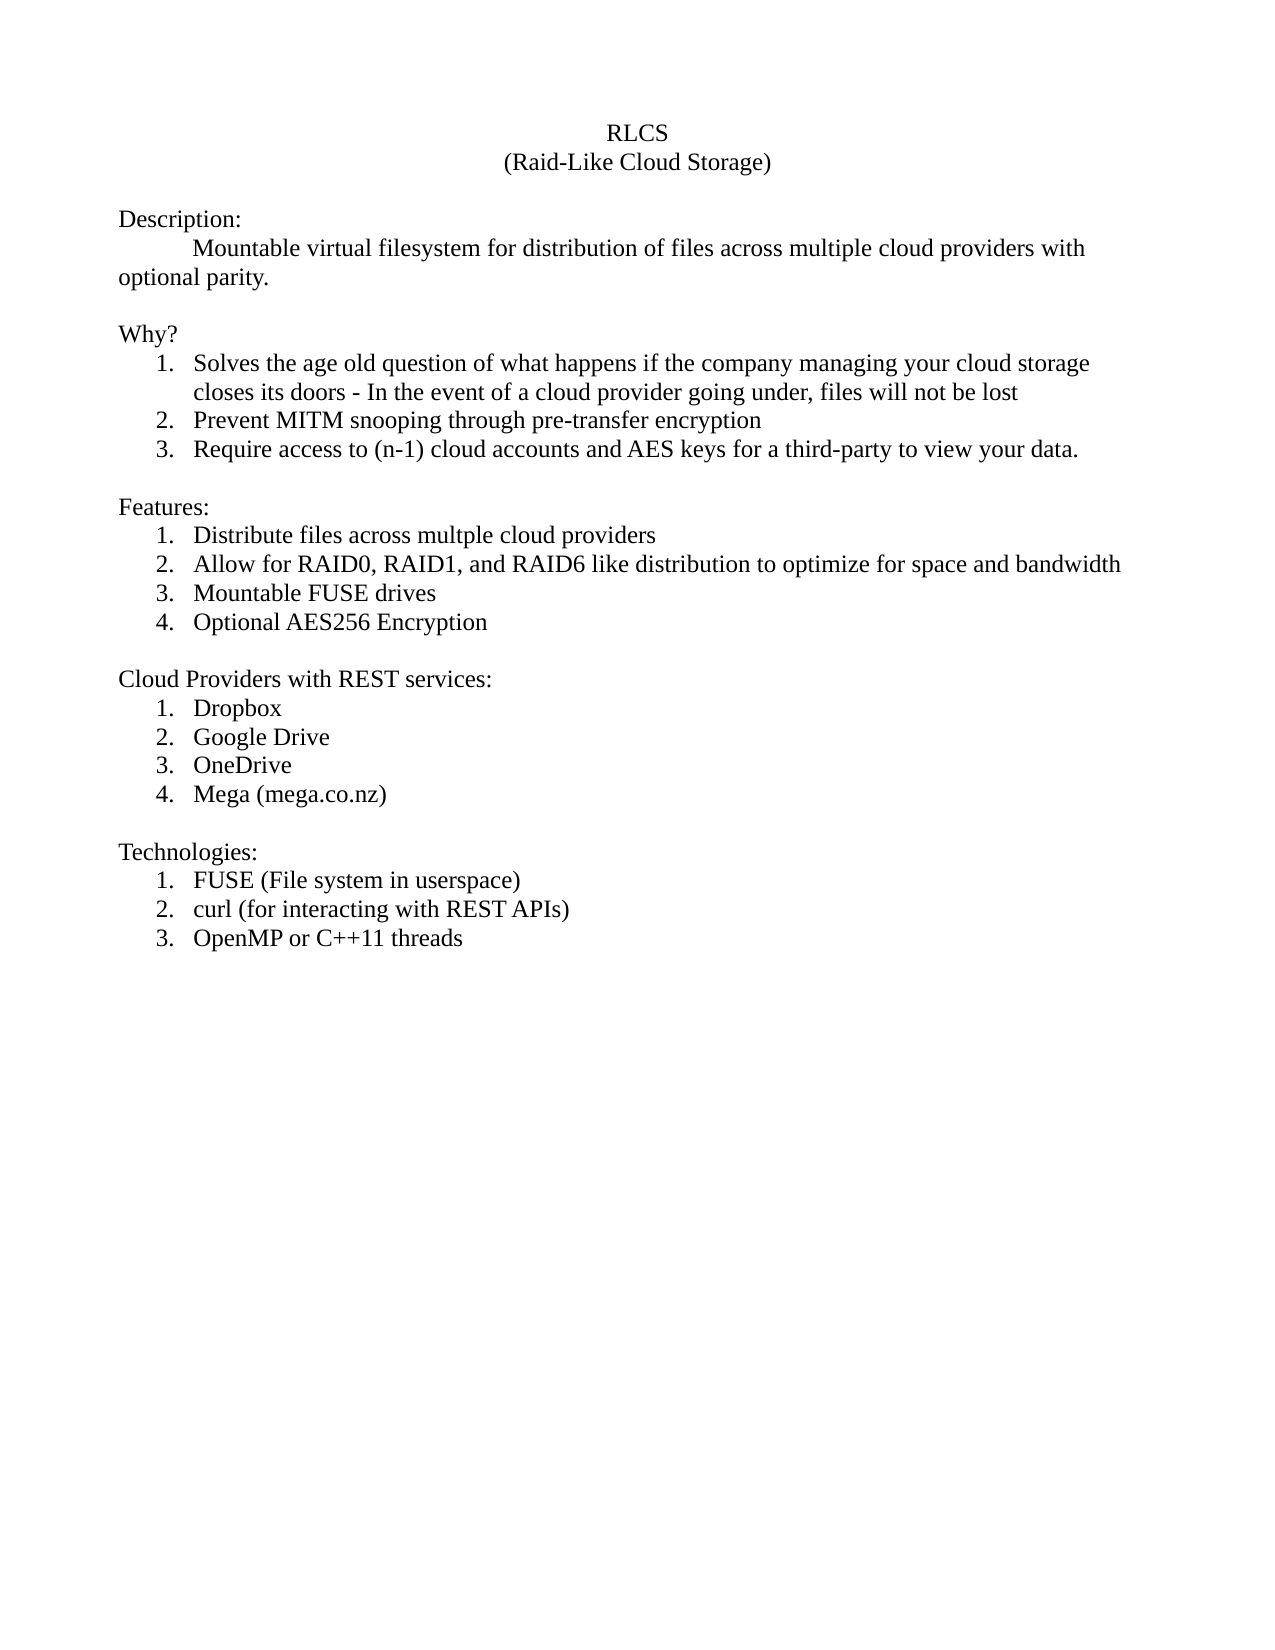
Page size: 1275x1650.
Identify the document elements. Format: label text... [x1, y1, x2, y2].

text Cloud Providers with REST services: [118, 664, 1157, 693]
list Allow for RAID0, RAID1, and RAID6 like distribution to optimize for space and bandwidth [156, 549, 1157, 578]
list OpenMP or C++11 threads [156, 923, 1157, 952]
list Google Drive [156, 722, 1157, 751]
text (Raid-Like Cloud Storage) [118, 147, 1157, 176]
text Features: [118, 492, 1157, 521]
list Optional AES256 Encryption [156, 607, 1157, 636]
list Dropbox [156, 693, 1157, 722]
list OneDrive [156, 751, 1157, 779]
text Why? [118, 319, 1157, 348]
text RLCS [118, 118, 1157, 147]
list Mega (mega.co.nz) [156, 779, 1157, 808]
list Prevent MITM snooping through pre-transfer encryption [156, 406, 1157, 434]
list Mountable FUSE drives [156, 578, 1157, 607]
text Description: [118, 204, 1157, 233]
list curl (for interacting with REST APIs) [156, 894, 1157, 923]
text Mountable virtual filesystem for distribution of files across multiple cloud providers with optional parity. [118, 233, 1157, 291]
text Technologies: [118, 837, 1157, 866]
list Require access to (n-1) cloud accounts and AES keys for a third-party to view your data. [156, 434, 1157, 463]
list Distribute files across multple cloud providers [156, 521, 1157, 549]
list Solves the age old question of what happens if the company managing your cloud storage closes its doors - In the event of a cloud provider going under, files will not be lost [156, 348, 1157, 406]
list FUSE (File system in userspace) [156, 866, 1157, 894]
